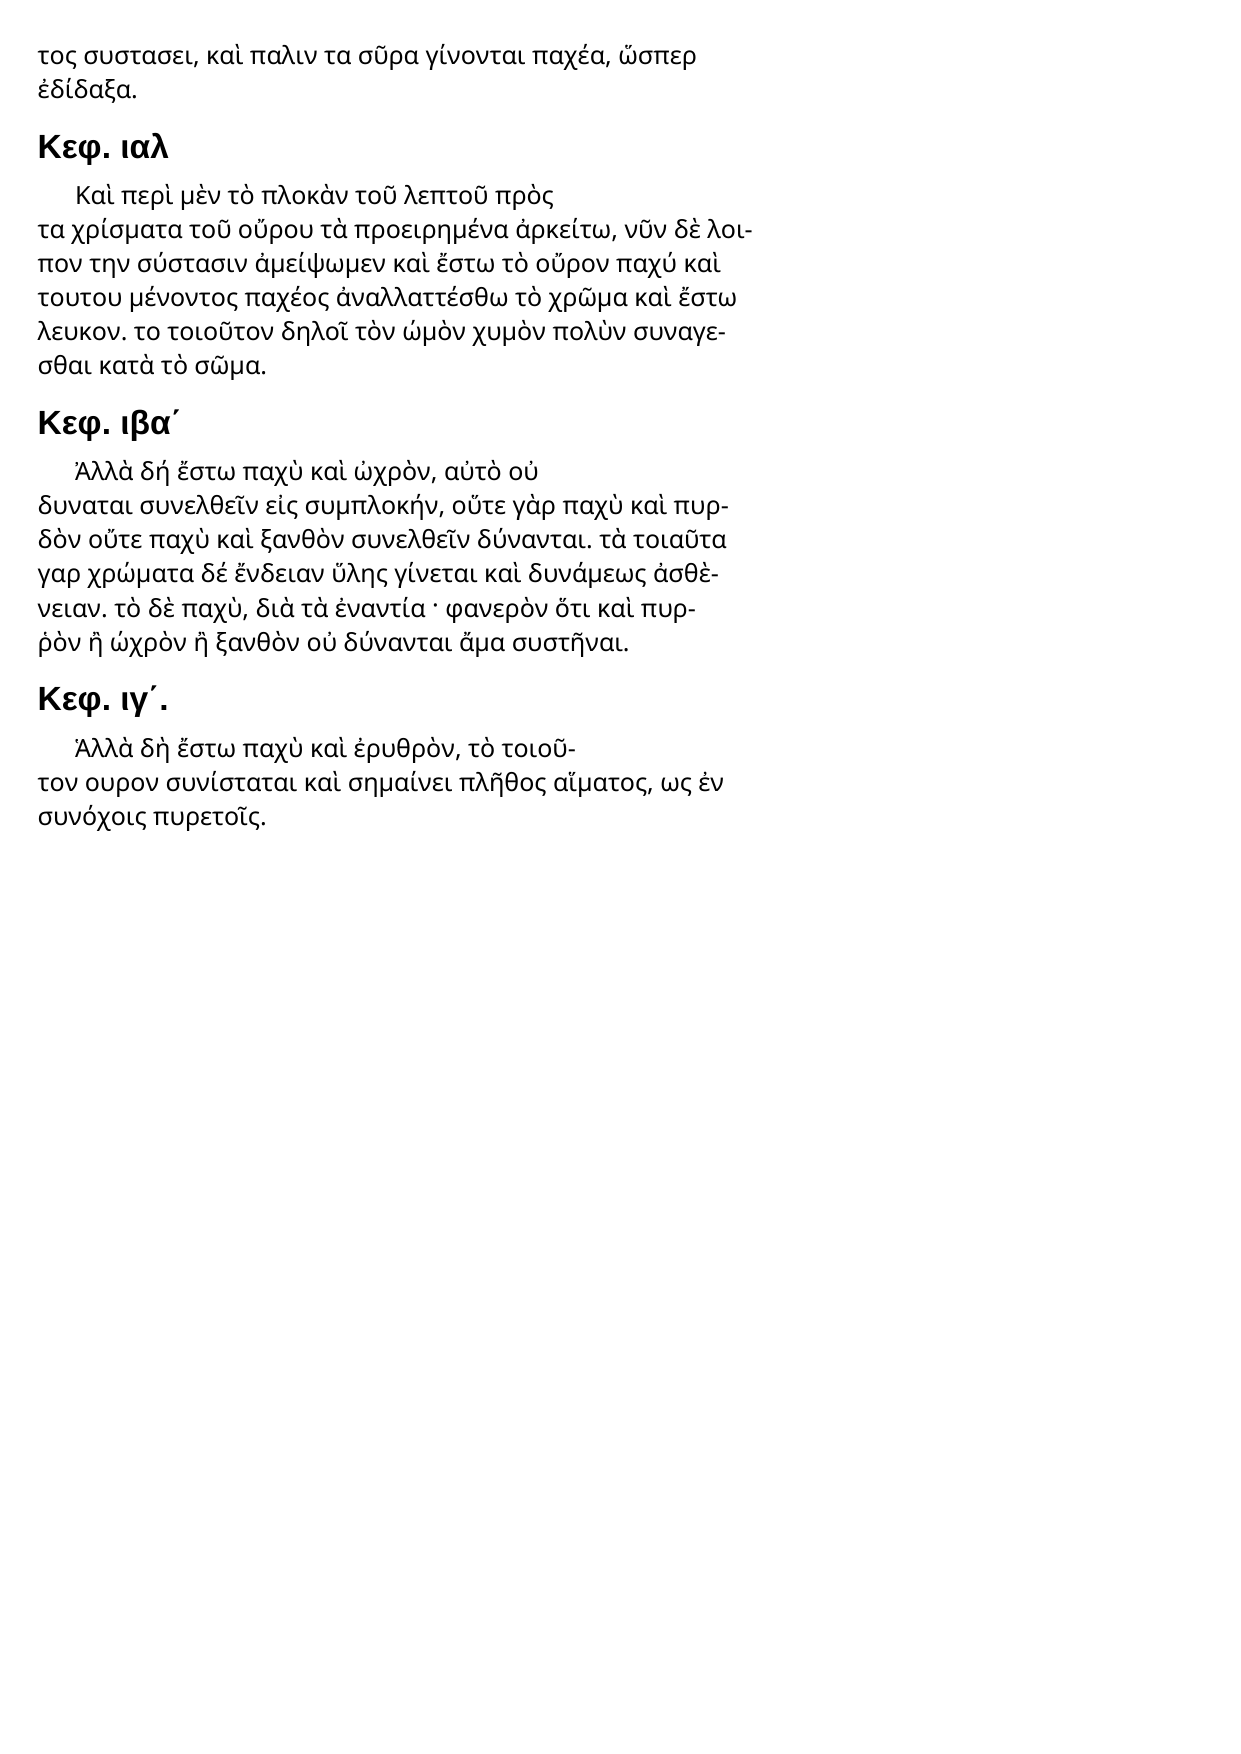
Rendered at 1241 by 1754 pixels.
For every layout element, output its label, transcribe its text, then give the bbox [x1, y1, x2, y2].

subtitle Κεφ. ιαλ [37, 126, 1203, 165]
text Καὶ περὶ μὲν τὸ πλοκὰν τοῦ λεπτοῦ πρὸς τα χρίσματα τοῦ οὔρου τὰ προειρημένα ἀρκείτω, νῦν δὲ λοι- πον την σύστασιν ἀμείψωμεν καὶ ἔστω τὸ οὔρον παχύ καὶ τουτου μένοντος παχέος ἀναλλαττέσθω τὸ χρῶμα καὶ ἔστω λευκον. το τοιοῦτον δηλοῖ τὸν ώμὸν χυμὸν πολὺν συναγε- σθαι κατὰ τὸ σῶμα. [37, 178, 1203, 382]
subtitle Κεφ. ιγ΄. [37, 679, 1203, 718]
text τος συστασει, καὶ παλιν τα σῦρα γίνονται παχέα, ὥσπερ ἐδίδαξα. [37, 37, 1203, 106]
text Ἀλλὰ δή ἔστω παχὺ καὶ ὠχρὸν, αὐτὸ οὐ δυναται συνελθεῖν εἰς συμπλοκήν, οὕτε γὰρ παχὺ καὶ πυρ- δὸν οὔτε παχὺ καὶ ξανθὸν συνελθεῖν δύνανται. τὰ τοιαῦτα γαρ χρώματα δέ ἔνδειαν ὕλης γίνεται καὶ δυνάμεως ἀσθὲ- νειαν. τὸ δὲ παχὺ, διὰ τὰ ἐναντία · φανερὸν ὅτι καὶ πυρ- ῥὸν ἢ ώχρὸν ἢ ξανθὸν οὐ δύνανται ἄμα συστῆναι. [37, 454, 1203, 658]
text Ἁλλὰ δὴ ἔστω παχὺ καὶ ἐρυθρὸν, τὸ τοιοῦ- τον ουρον συνίσταται καὶ σημαίνει πλῆθος αἵματος, ως ἐν συνόχοις πυρετοῖς. [37, 730, 1203, 832]
subtitle Κεφ. ιβα΄ [37, 403, 1203, 441]
